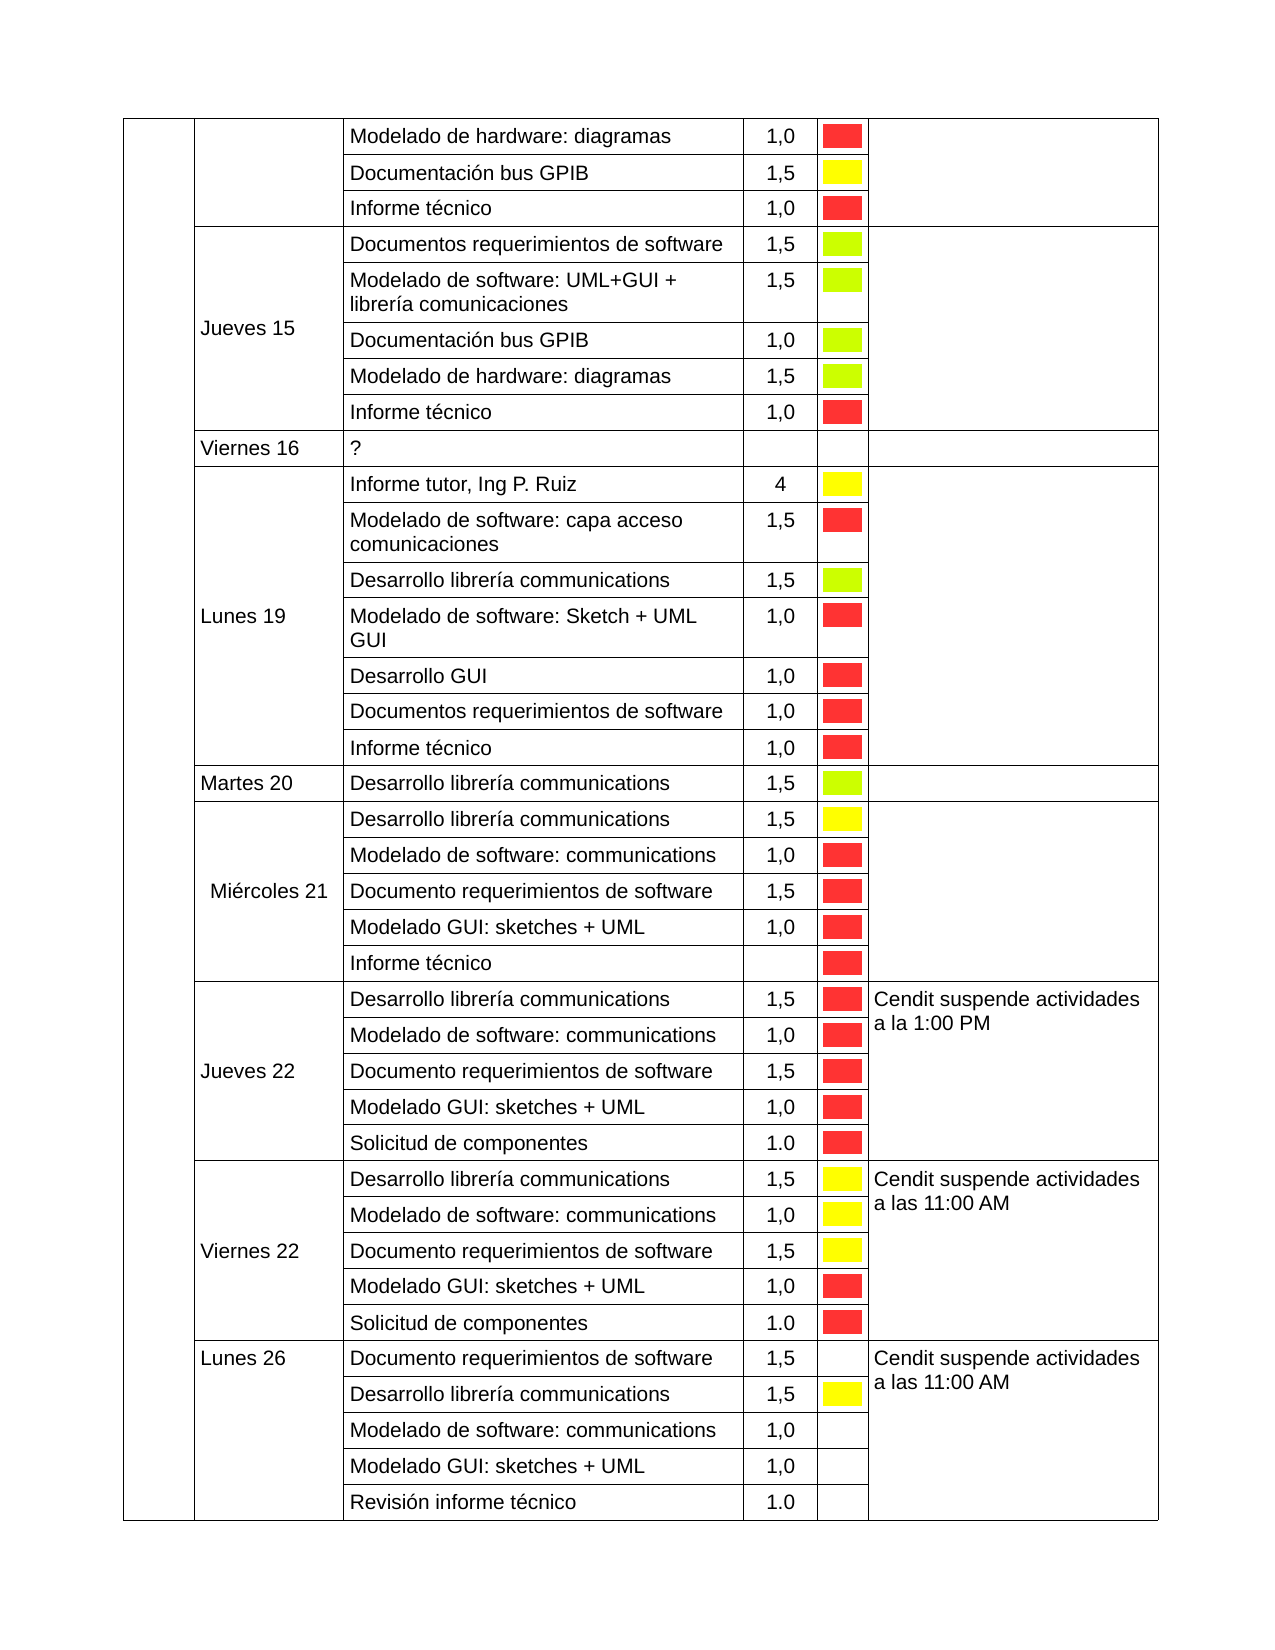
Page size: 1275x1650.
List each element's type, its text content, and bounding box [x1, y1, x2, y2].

table_cell 1,0 [744, 1413, 817, 1448]
table_cell [818, 910, 868, 945]
table_cell 1,0 [744, 694, 817, 729]
table_cell 1,0 [744, 1449, 817, 1484]
table_cell [818, 598, 868, 657]
table_cell Modelado de software: UML+GUI + librería comunicaciones [344, 263, 743, 322]
table_cell 1,5 [744, 503, 817, 561]
table_cell Modelado de software: communications [344, 838, 743, 873]
table_cell [869, 227, 1158, 429]
table_cell ? [344, 431, 743, 466]
table_cell Modelado de software: communications [344, 1197, 743, 1232]
table_cell [818, 946, 868, 981]
table_cell [744, 431, 817, 466]
table_cell [818, 263, 868, 322]
table_cell 1,5 [744, 1161, 817, 1196]
table_cell Desarrollo librería communications [344, 1377, 743, 1412]
table_cell 1,5 [744, 982, 817, 1017]
table_cell Modelado GUI: sketches + UML [344, 1269, 743, 1304]
table_cell Lunes 26 [195, 1341, 343, 1520]
table_cell [818, 1233, 868, 1268]
table_cell [818, 1054, 868, 1088]
table_cell [818, 1413, 868, 1448]
table_cell Informe técnico [344, 946, 743, 981]
table_cell [818, 359, 868, 394]
table_cell 1,5 [744, 802, 817, 837]
table_cell [818, 1090, 868, 1124]
table_cell Modelado GUI: sketches + UML [344, 1449, 743, 1484]
table_cell Documentos requerimientos de software [344, 694, 743, 729]
table_cell [744, 946, 817, 981]
table_cell 1,0 [744, 1269, 817, 1304]
table_cell Informe técnico [344, 395, 743, 429]
table_cell [869, 431, 1158, 466]
table_cell [869, 119, 1158, 226]
table_cell Viernes 16 [195, 431, 343, 466]
table_cell Cendit suspende actividades a las 11:00 AM [869, 1341, 1158, 1520]
table_cell Documentación bus GPIB [344, 323, 743, 358]
table_cell Martes 20 [195, 766, 343, 801]
table_cell 1,0 [744, 323, 817, 358]
table_cell 1,0 [744, 395, 817, 429]
table_cell 1,5 [744, 874, 817, 909]
table_cell Modelado de hardware: diagramas [344, 359, 743, 394]
table_cell [818, 1305, 868, 1340]
table_cell 1,5 [744, 1377, 817, 1412]
table_cell Desarrollo GUI [344, 658, 743, 693]
table_cell [818, 119, 868, 154]
table_cell 1,5 [744, 227, 817, 262]
table_cell 1.0 [744, 1305, 817, 1340]
table_cell 1,5 [744, 1341, 817, 1376]
table_cell 1,5 [744, 359, 817, 394]
table_cell 1,0 [744, 658, 817, 693]
table_cell Desarrollo librería communications [344, 802, 743, 837]
table_cell Desarrollo librería communications [344, 982, 743, 1017]
table_cell Documentos requerimientos de software [344, 227, 743, 262]
table_cell [818, 1197, 868, 1232]
table_cell Modelado GUI: sketches + UML [344, 910, 743, 945]
table_cell [195, 119, 343, 226]
table_cell 1,5 [744, 563, 817, 597]
table_cell Documento requerimientos de software [344, 874, 743, 909]
table_cell [818, 766, 868, 801]
table_cell 1,5 [744, 766, 817, 801]
table_cell Documento requerimientos de software [344, 1054, 743, 1088]
table_cell Informe técnico [344, 191, 743, 226]
table_cell [818, 563, 868, 597]
table_cell 1,0 [744, 838, 817, 873]
table_cell Modelado de software: capa acceso comunicaciones [344, 503, 743, 561]
table_cell 1.0 [744, 1485, 817, 1520]
table_cell [124, 119, 194, 1520]
table_cell [818, 694, 868, 729]
table_cell [818, 323, 868, 358]
table_cell [818, 1485, 868, 1520]
table_cell Informe técnico [344, 730, 743, 765]
table_cell [818, 191, 868, 226]
table_cell Desarrollo librería communications [344, 563, 743, 597]
table_cell [818, 730, 868, 765]
table_cell Miércoles 21 [195, 802, 343, 981]
table_cell Jueves 22 [195, 982, 343, 1160]
table_cell 1,0 [744, 119, 817, 154]
table_cell Modelado de hardware: diagramas [344, 119, 743, 154]
table_cell [818, 1449, 868, 1484]
table_cell [818, 431, 868, 466]
table_cell [818, 982, 868, 1017]
table_cell 1,5 [744, 263, 817, 322]
table_cell 1,0 [744, 1018, 817, 1052]
table_cell Desarrollo librería communications [344, 766, 743, 801]
table_cell 1,5 [744, 1054, 817, 1088]
table_cell Solicitud de componentes [344, 1125, 743, 1160]
table_cell [818, 467, 868, 501]
table_cell Solicitud de componentes [344, 1305, 743, 1340]
table_cell Jueves 15 [195, 227, 343, 429]
table_cell Informe tutor, Ing P. Ruiz [344, 467, 743, 501]
table_cell [818, 802, 868, 837]
table_cell [818, 1377, 868, 1412]
table_cell [818, 227, 868, 262]
table_cell 1,5 [744, 155, 817, 190]
table_cell [818, 874, 868, 909]
table_cell [818, 658, 868, 693]
table_cell Desarrollo librería communications [344, 1161, 743, 1196]
table_cell Modelado GUI: sketches + UML [344, 1090, 743, 1124]
table_cell [869, 802, 1158, 981]
table_cell [869, 467, 1158, 765]
table_cell [818, 1269, 868, 1304]
table_cell 1,0 [744, 598, 817, 657]
table_cell [818, 1161, 868, 1196]
table_cell [818, 1341, 868, 1376]
table_cell Modelado de software: Sketch + UML GUI [344, 598, 743, 657]
table_cell [818, 838, 868, 873]
table_cell Modelado de software: communications [344, 1018, 743, 1052]
table_cell [818, 155, 868, 190]
table_cell 1,0 [744, 730, 817, 765]
table_cell 4 [744, 467, 817, 501]
table_cell Viernes 22 [195, 1161, 343, 1340]
table_cell [818, 1018, 868, 1052]
table_cell 1,0 [744, 1090, 817, 1124]
table_cell [818, 395, 868, 429]
table_cell Documento requerimientos de software [344, 1233, 743, 1268]
table_cell 1,0 [744, 191, 817, 226]
table_cell 1,0 [744, 1197, 817, 1232]
table_cell Revisión informe técnico [344, 1485, 743, 1520]
table_cell Lunes 19 [195, 467, 343, 765]
table_cell Cendit suspende actividades a las 11:00 AM [869, 1161, 1158, 1340]
table_cell 1,0 [744, 910, 817, 945]
table_cell [818, 1125, 868, 1160]
table_cell Documento requerimientos de software [344, 1341, 743, 1376]
table_cell Modelado de software: communications [344, 1413, 743, 1448]
table_cell Cendit suspende actividades a la 1:00 PM [869, 982, 1158, 1160]
table_cell [818, 503, 868, 561]
table_cell 1.0 [744, 1125, 817, 1160]
table_cell Documentación bus GPIB [344, 155, 743, 190]
table_cell 1,5 [744, 1233, 817, 1268]
table_cell [869, 766, 1158, 801]
